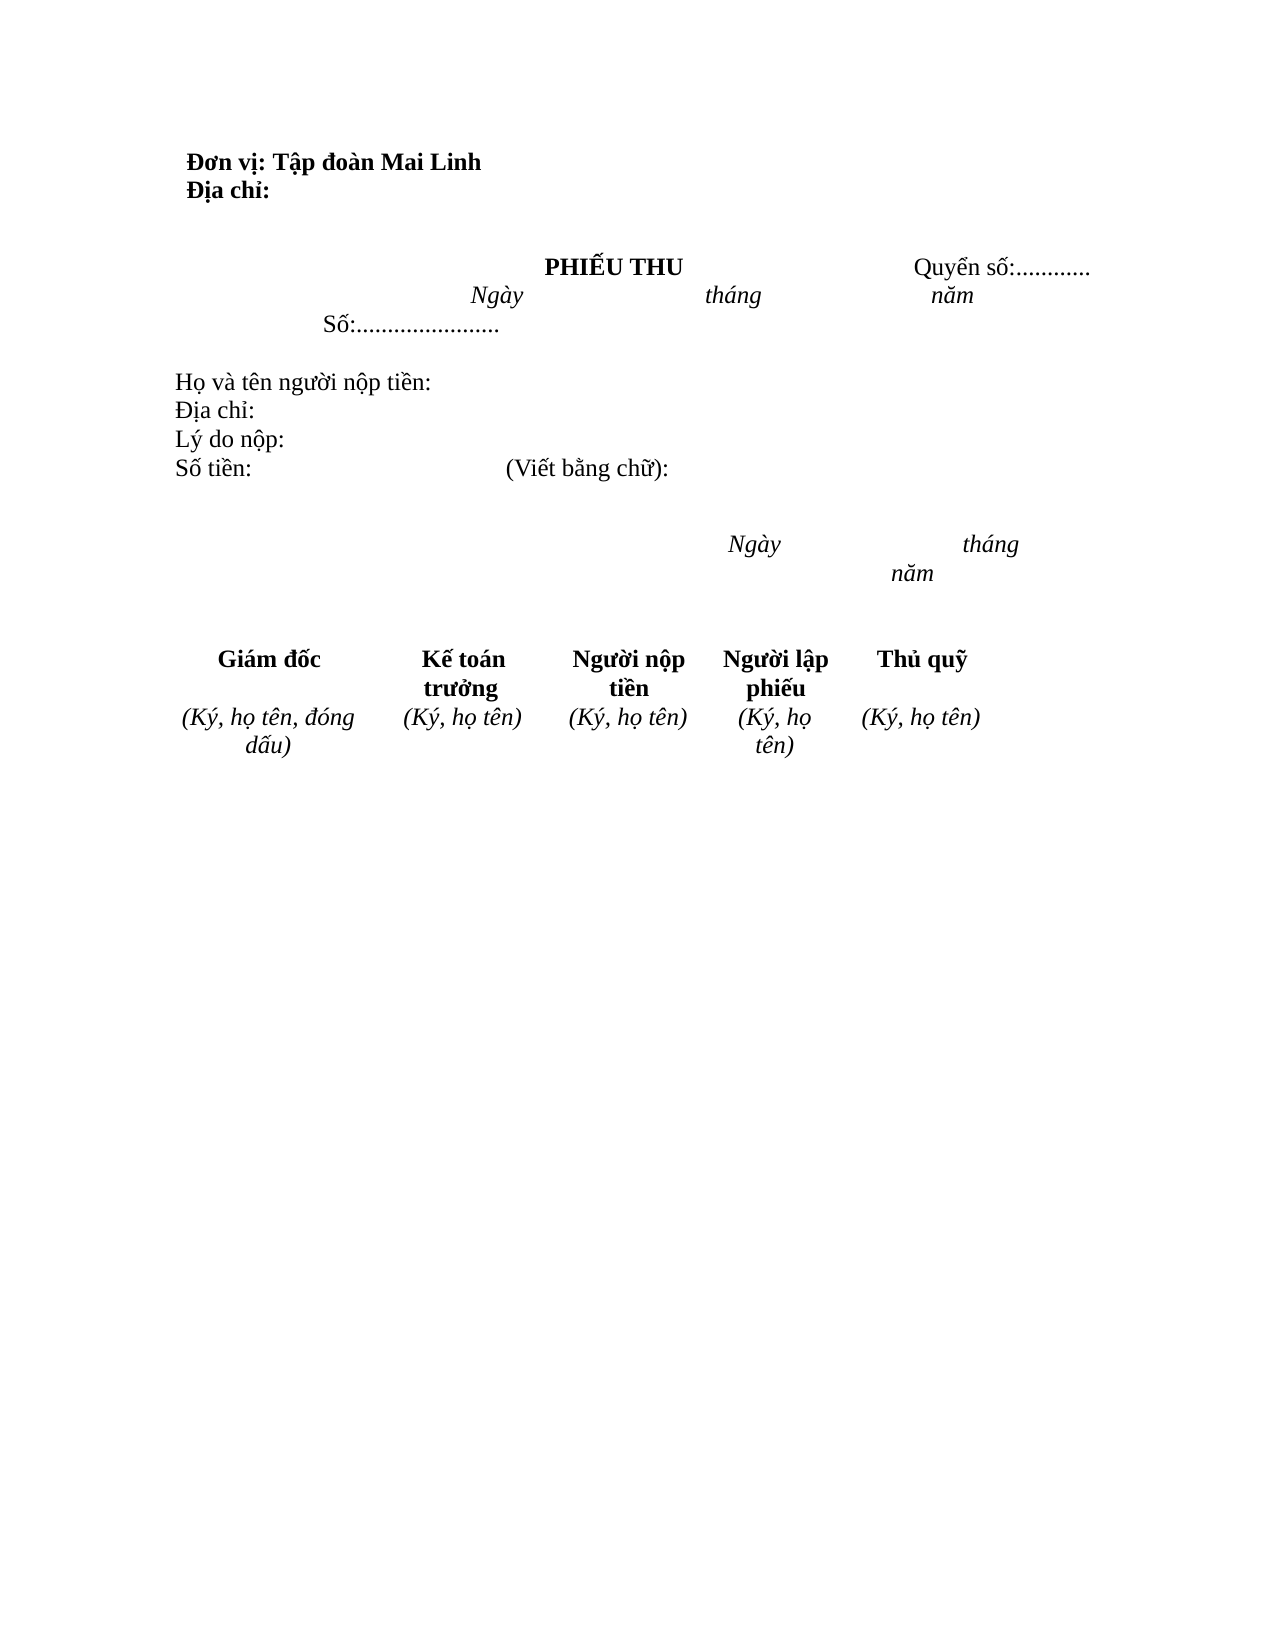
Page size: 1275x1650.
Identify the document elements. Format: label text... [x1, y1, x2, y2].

text Địa chỉ: [175, 396, 1158, 424]
text Số tiền: <o.debit or o.credit> (Viết bằng chữ): <convert(o.debit or o.credit)> [175, 453, 1158, 482]
table_cell [1001, 644, 1049, 702]
table_header Đơn vị: Tập đoàn Mai Linh [175, 147, 999, 176]
table_cell (Ký, họ tên) [843, 702, 1001, 759]
text Lý do nộp: <get_partner_address(o.partner_id)> [175, 424, 1158, 453]
table_cell Thủ quỹ [843, 644, 1001, 702]
table_cell (Ký, họ tên) [709, 702, 843, 759]
table_header [709, 529, 717, 644]
table_cell (Ký, họ tên, đóng dấu) [160, 702, 378, 759]
table_cell [409, 204, 999, 233]
table_header Ngày <o.date[8:10]> tháng <o.date[5:7]> năm <o.date[:4]> [717, 529, 1049, 644]
table_cell Giám đốc [160, 644, 378, 702]
table_header [549, 529, 709, 644]
table_cell [1001, 702, 1049, 759]
table_header [378, 529, 549, 644]
text Ngày <o.date[8:10]> tháng <o.date[5:7]> năm <o.date[:4]> Số:....................... [175, 281, 1158, 338]
table_cell Kế toán trưởng [378, 644, 549, 702]
table_header [160, 529, 378, 644]
table_cell (Ký, họ tên) [378, 702, 549, 759]
text Họ và tên người nộp tiền: <o.partner_id and o.partner_id.name or ''> [175, 367, 1158, 396]
table_cell Người lập phiếu [709, 644, 843, 702]
table_cell (Ký, họ tên) [549, 702, 709, 759]
table_cell Địa chỉ: [175, 176, 999, 204]
table_cell Người nộp tiền [549, 644, 709, 702]
text PHIẾU THU Quyển số:............ [175, 252, 1158, 281]
table_cell [175, 204, 409, 233]
